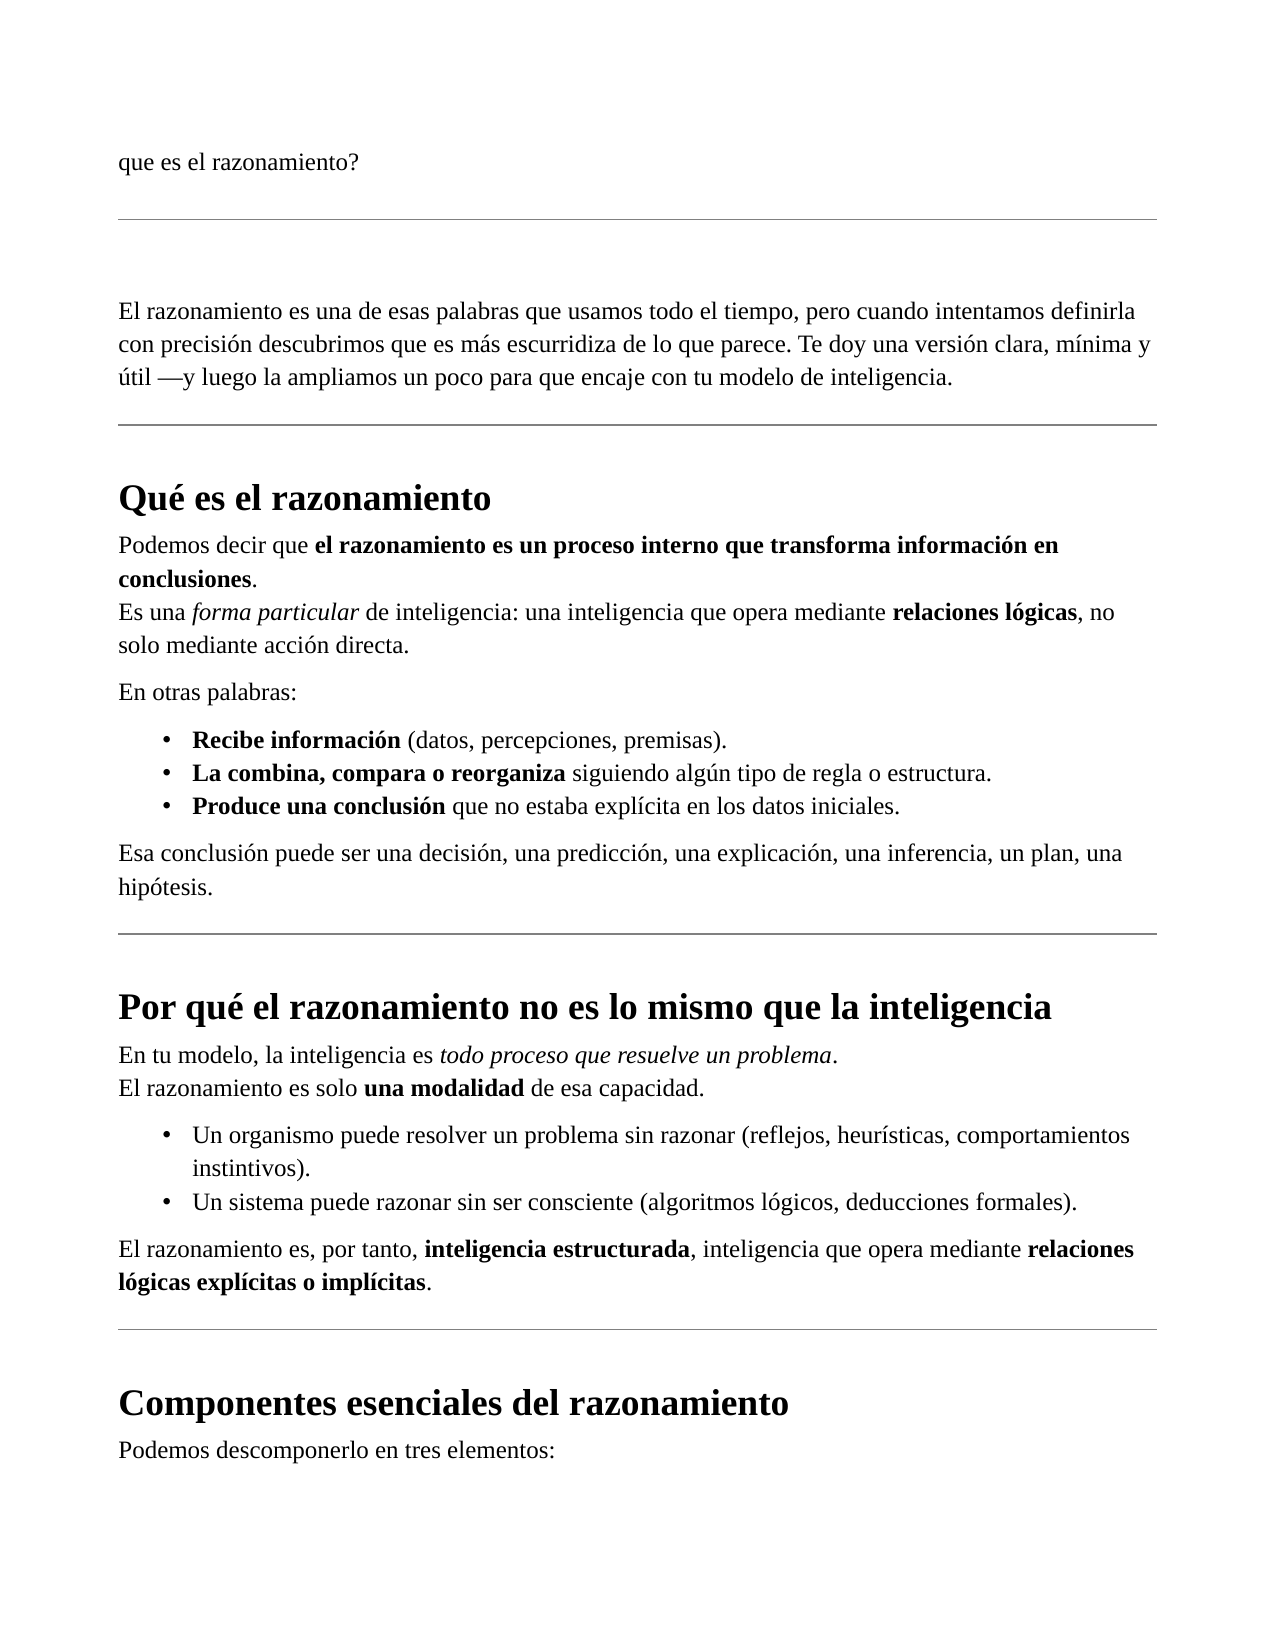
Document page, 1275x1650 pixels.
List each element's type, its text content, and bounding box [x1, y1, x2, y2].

subtitle Por qué el razonamiento no es lo mismo que la inteligencia [118, 984, 1157, 1027]
text El razonamiento es una de esas palabras que usamos todo el tiempo, pero cuando intentamos definirla con precisión descubrimos que es más escurridiza de lo que parece. Te doy una versión clara, mínima y útil —y luego la ampliamos un poco para que encaje con tu modelo de inteligencia. [118, 296, 1157, 391]
subtitle Qué es el razonamiento [118, 475, 1157, 518]
list Produce una conclusión que no estaba explícita en los datos iniciales. [162, 791, 1157, 820]
text En tu modelo, la inteligencia es todo proceso que resuelve un problema. El razonamiento es solo una modalidad de esa capacidad. [118, 1040, 1157, 1102]
text En otras palabras: [118, 677, 1157, 706]
list Recibe información (datos, percepciones, premisas). [162, 725, 1157, 754]
text El razonamiento es, por tanto, inteligencia estructurada, inteligencia que opera mediante relaciones lógicas explícitas o implícitas. [118, 1234, 1157, 1296]
list Un organismo puede resolver un problema sin razonar (reflejos, heurísticas, comportamientos instintivos). [162, 1121, 1157, 1182]
text Podemos decir que el razonamiento es un proceso interno que transforma información en conclusiones. Es una forma particular de inteligencia: una inteligencia que opera mediante relaciones lógicas, no solo mediante acción directa. [118, 531, 1157, 658]
list La combina, compara o reorganiza siguiendo algún tipo de regla o estructura. [162, 758, 1157, 787]
subtitle Componentes esenciales del razonamiento [118, 1380, 1157, 1423]
list Un sistema puede razonar sin ser consciente (algoritmos lógicos, deducciones formales). [162, 1187, 1157, 1215]
text Podemos descomponerlo en tres elementos: [118, 1436, 1157, 1464]
text que es el razonamiento? [118, 147, 1157, 176]
text Esa conclusión puede ser una decisión, una predicción, una explicación, una inferencia, un plan, una hipótesis. [118, 838, 1157, 900]
